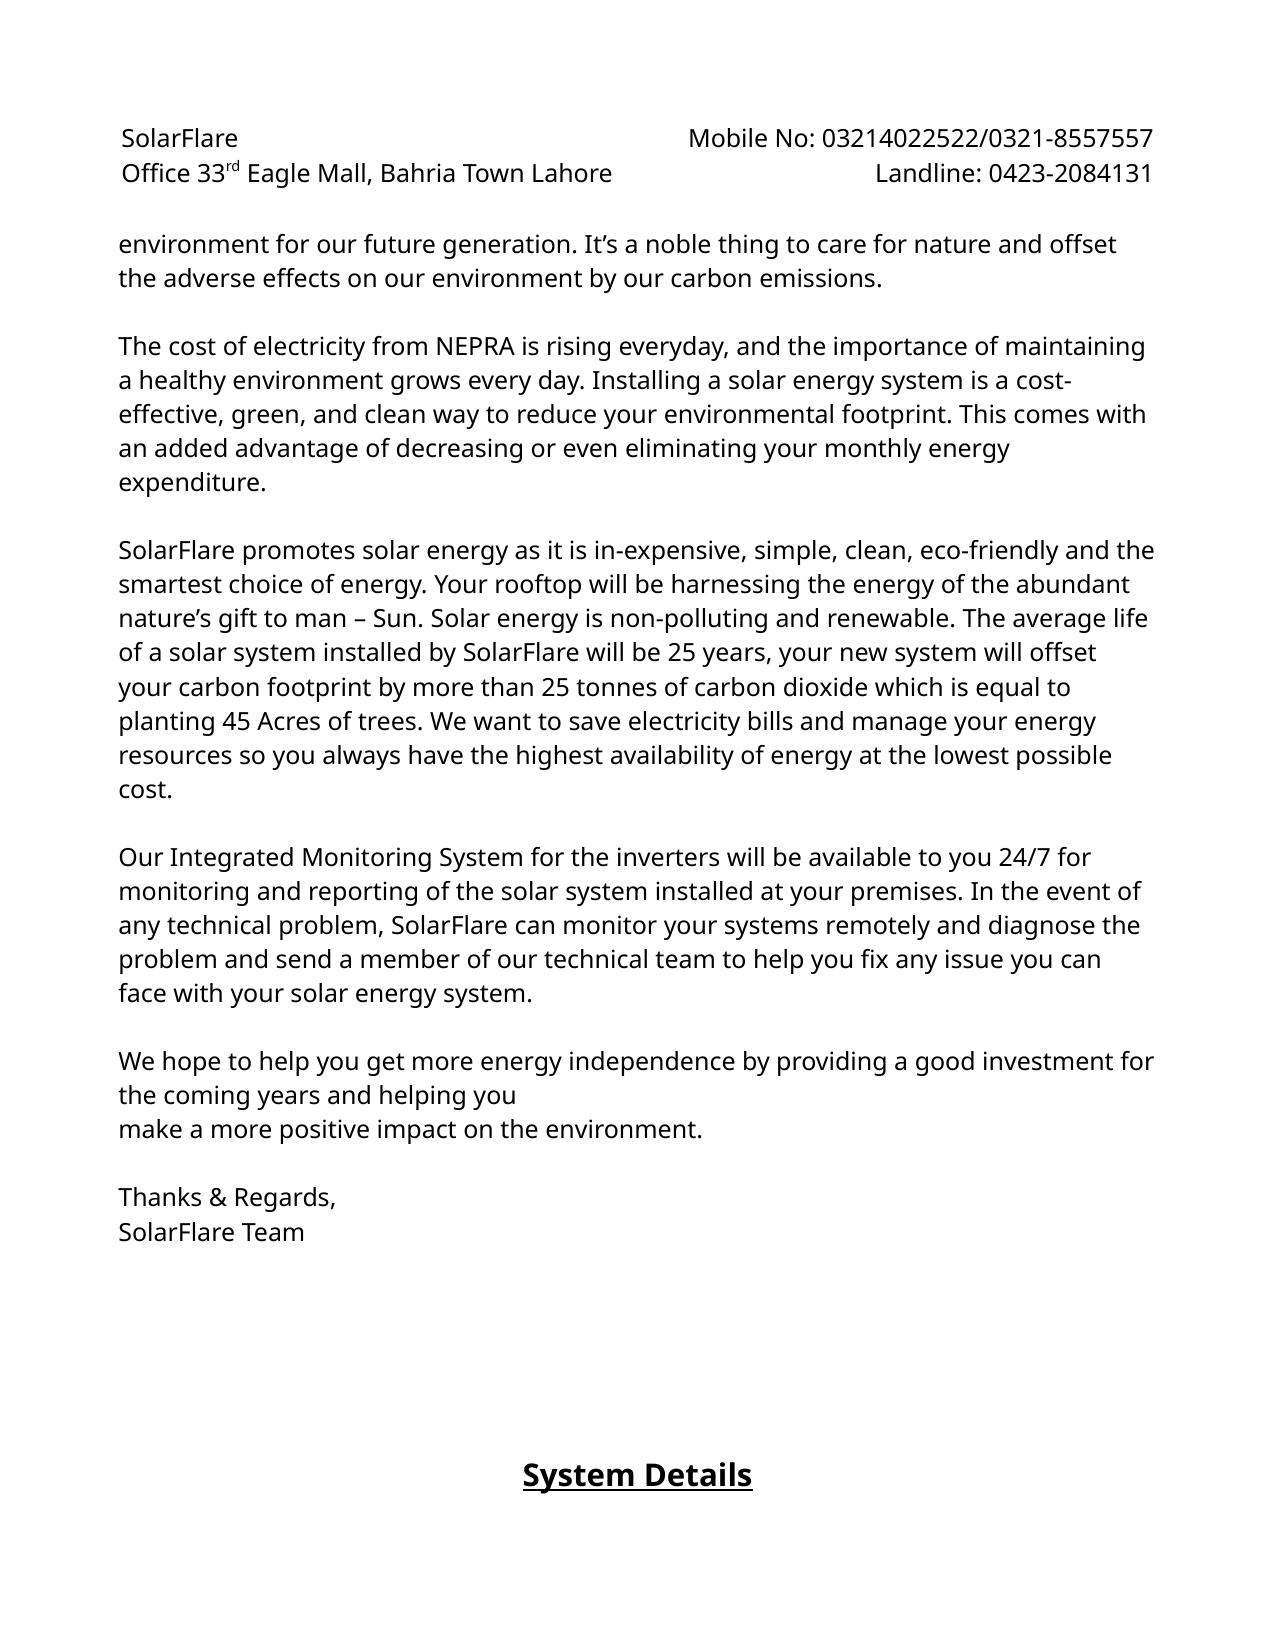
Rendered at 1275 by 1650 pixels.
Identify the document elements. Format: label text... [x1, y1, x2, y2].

text The cost of electricity from NEPRA is rising everyday, and the importance of maintaining a healthy environment grows every day. Installing a solar energy system is a cost-effective, green, and clean way to reduce your environmental footprint. This comes with an added advantage of decreasing or even eliminating your monthly energy expenditure. [118, 328, 1157, 499]
text SolarFlare promotes solar energy as it is in-expensive, simple, clean, eco-friendly and the smartest choice of energy. Your rooftop will be harnessing the energy of the abundant nature’s gift to man – Sun. Solar energy is non-polluting and renewable. The average life of a solar system installed by SolarFlare will be 25 years, your new system will offset your carbon footprint by more than 25 tonnes of carbon dioxide which is equal to planting 45 Acres of trees. We want to save electricity bills and manage your energy resources so you always have the highest availability of energy at the lowest possible cost. [118, 533, 1157, 805]
text SolarFlare Team [118, 1214, 1157, 1248]
text System Details [118, 1453, 1157, 1495]
text Our Integrated Monitoring System for the inverters will be available to you 24/7 for monitoring and reporting of the solar system installed at your premises. In the event of any technical problem, SolarFlare can monitor your systems remotely and diagnose the problem and send a member of our technical team to help you fix any issue you can face with your solar energy system. We hope to help you get more energy independence by providing a good investment for the coming years and helping you make a more positive impact on the environment. [118, 839, 1157, 1146]
text Thanks & Regards, [118, 1146, 1157, 1214]
text environment for our future generation. It’s a noble thing to care for nature and offset the adverse effects on our environment by our carbon emissions. [118, 226, 1157, 294]
